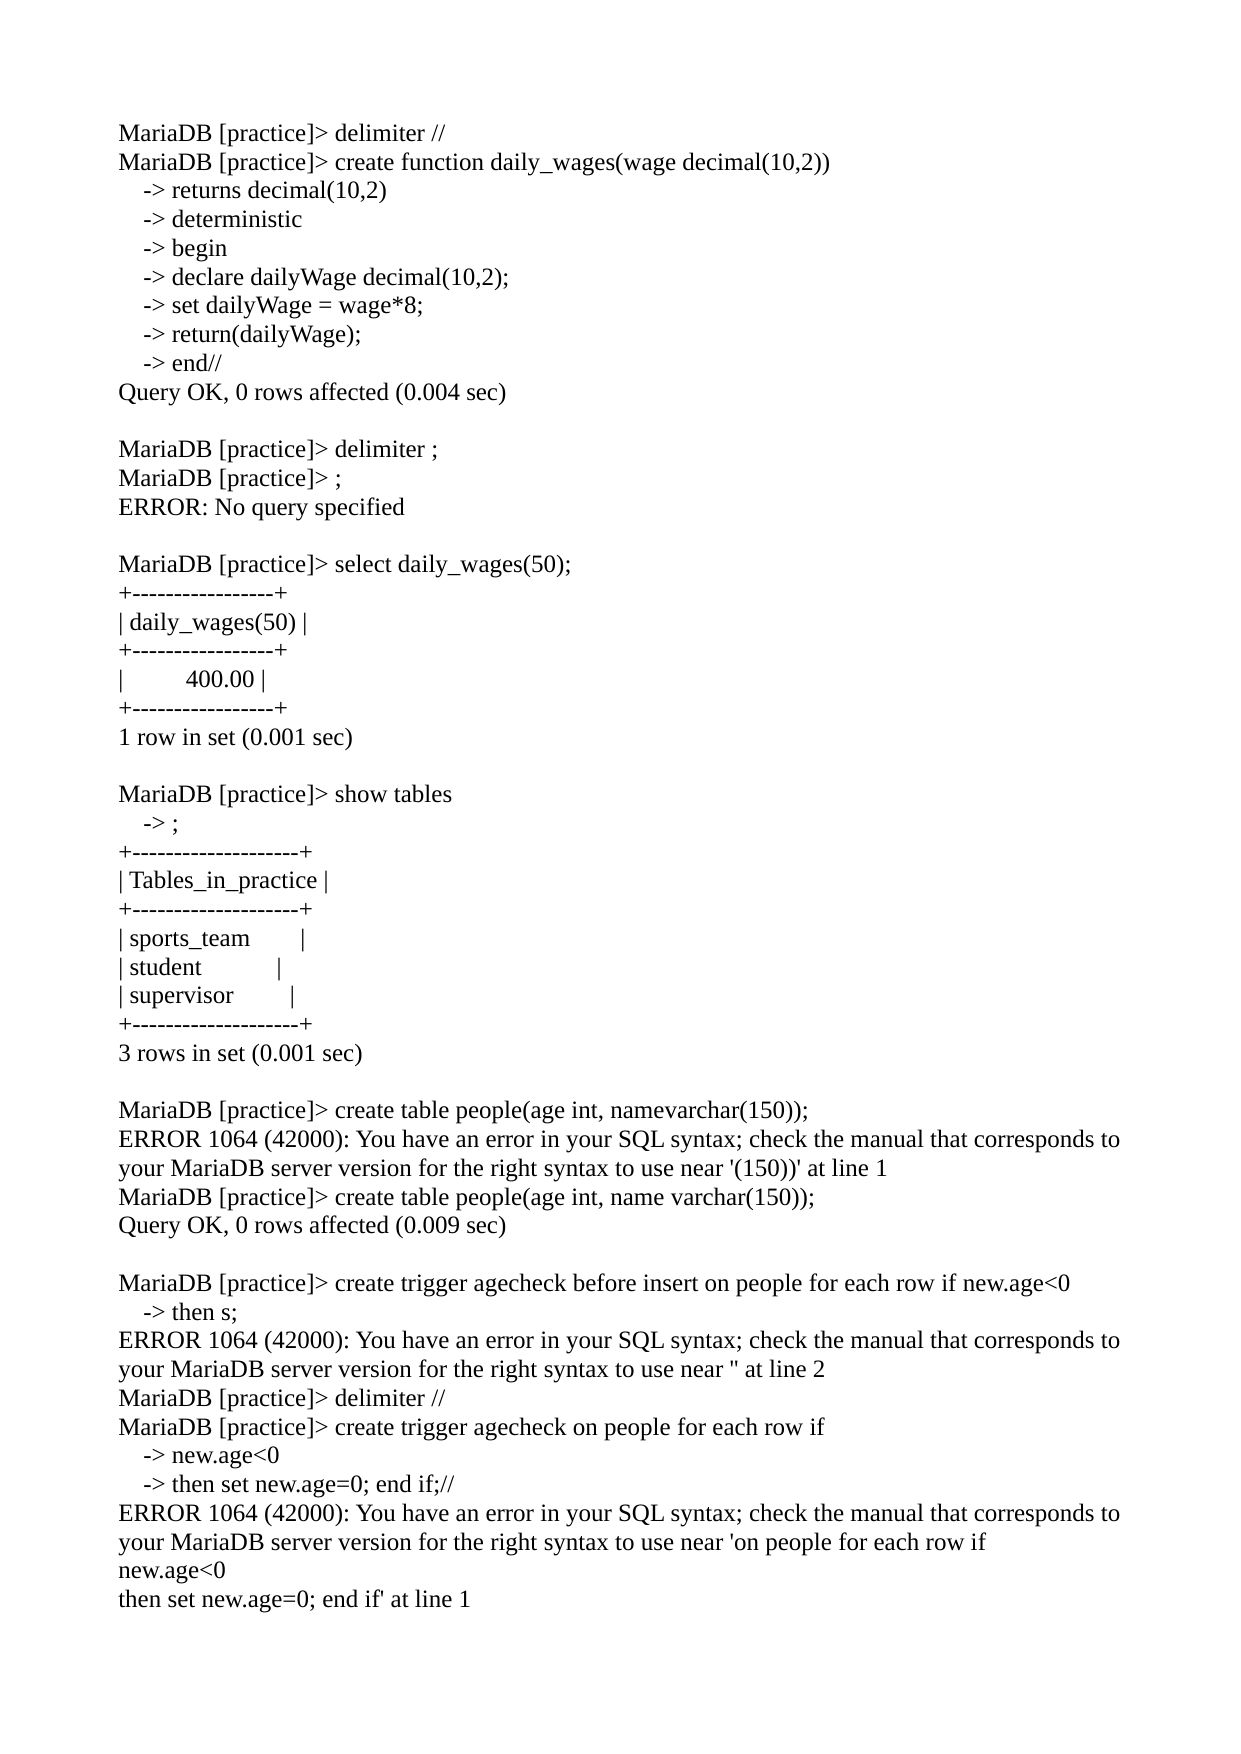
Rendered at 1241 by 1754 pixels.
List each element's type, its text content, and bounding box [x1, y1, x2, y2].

text +-----------------+ [118, 578, 1122, 607]
text MariaDB [practice]> create table people(age int, name varchar(150)); [118, 1182, 1122, 1211]
text -> then s; [118, 1297, 1122, 1326]
text -> ; [118, 808, 1122, 837]
text -> return(dailyWage); [118, 319, 1122, 348]
text -> deterministic [118, 204, 1122, 233]
text -> then set new.age=0; end if;// [118, 1469, 1122, 1498]
text Query OK, 0 rows affected (0.004 sec) [118, 377, 1122, 406]
text | daily_wages(50) | [118, 607, 1122, 636]
text MariaDB [practice]> create function daily_wages(wage decimal(10,2)) [118, 147, 1122, 176]
text -> declare dailyWage decimal(10,2); [118, 262, 1122, 291]
text | sports_team | [118, 923, 1122, 952]
text ERROR 1064 (42000): You have an error in your SQL syntax; check the manual that corresponds to your MariaDB server version for the right syntax to use near '' at line 2 [118, 1326, 1122, 1383]
text Query OK, 0 rows affected (0.009 sec) [118, 1211, 1122, 1239]
text +--------------------+ [118, 1009, 1122, 1038]
text MariaDB [practice]> delimiter ; [118, 434, 1122, 463]
text -> begin [118, 233, 1122, 262]
text -> returns decimal(10,2) [118, 176, 1122, 204]
text | supervisor | [118, 981, 1122, 1009]
text MariaDB [practice]> delimiter // [118, 118, 1122, 147]
text ERROR 1064 (42000): You have an error in your SQL syntax; check the manual that corresponds to your MariaDB server version for the right syntax to use near 'on people for each row if [118, 1498, 1122, 1556]
text +-----------------+ [118, 693, 1122, 722]
text | student | [118, 952, 1122, 981]
text ERROR 1064 (42000): You have an error in your SQL syntax; check the manual that corresponds to your MariaDB server version for the right syntax to use near '(150))' at line 1 [118, 1124, 1122, 1182]
text MariaDB [practice]> create trigger agecheck on people for each row if [118, 1412, 1122, 1441]
text +--------------------+ [118, 837, 1122, 866]
text then set new.age=0; end if' at line 1 [118, 1584, 1122, 1613]
text 1 row in set (0.001 sec) [118, 722, 1122, 751]
text -> new.age<0 [118, 1441, 1122, 1469]
text +--------------------+ [118, 894, 1122, 923]
text | Tables_in_practice | [118, 866, 1122, 894]
text | 400.00 | [118, 664, 1122, 693]
text -> set dailyWage = wage*8; [118, 291, 1122, 319]
text new.age<0 [118, 1556, 1122, 1584]
text +-----------------+ [118, 636, 1122, 664]
text -> end// [118, 348, 1122, 377]
text 3 rows in set (0.001 sec) [118, 1038, 1122, 1067]
text MariaDB [practice]> select daily_wages(50); [118, 549, 1122, 578]
text MariaDB [practice]> show tables [118, 779, 1122, 808]
text MariaDB [practice]> delimiter // [118, 1383, 1122, 1412]
text MariaDB [practice]> create trigger agecheck before insert on people for each row if new.age<0 [118, 1268, 1122, 1297]
text MariaDB [practice]> ; [118, 463, 1122, 492]
text ERROR: No query specified [118, 492, 1122, 521]
text MariaDB [practice]> create table people(age int, namevarchar(150)); [118, 1096, 1122, 1124]
